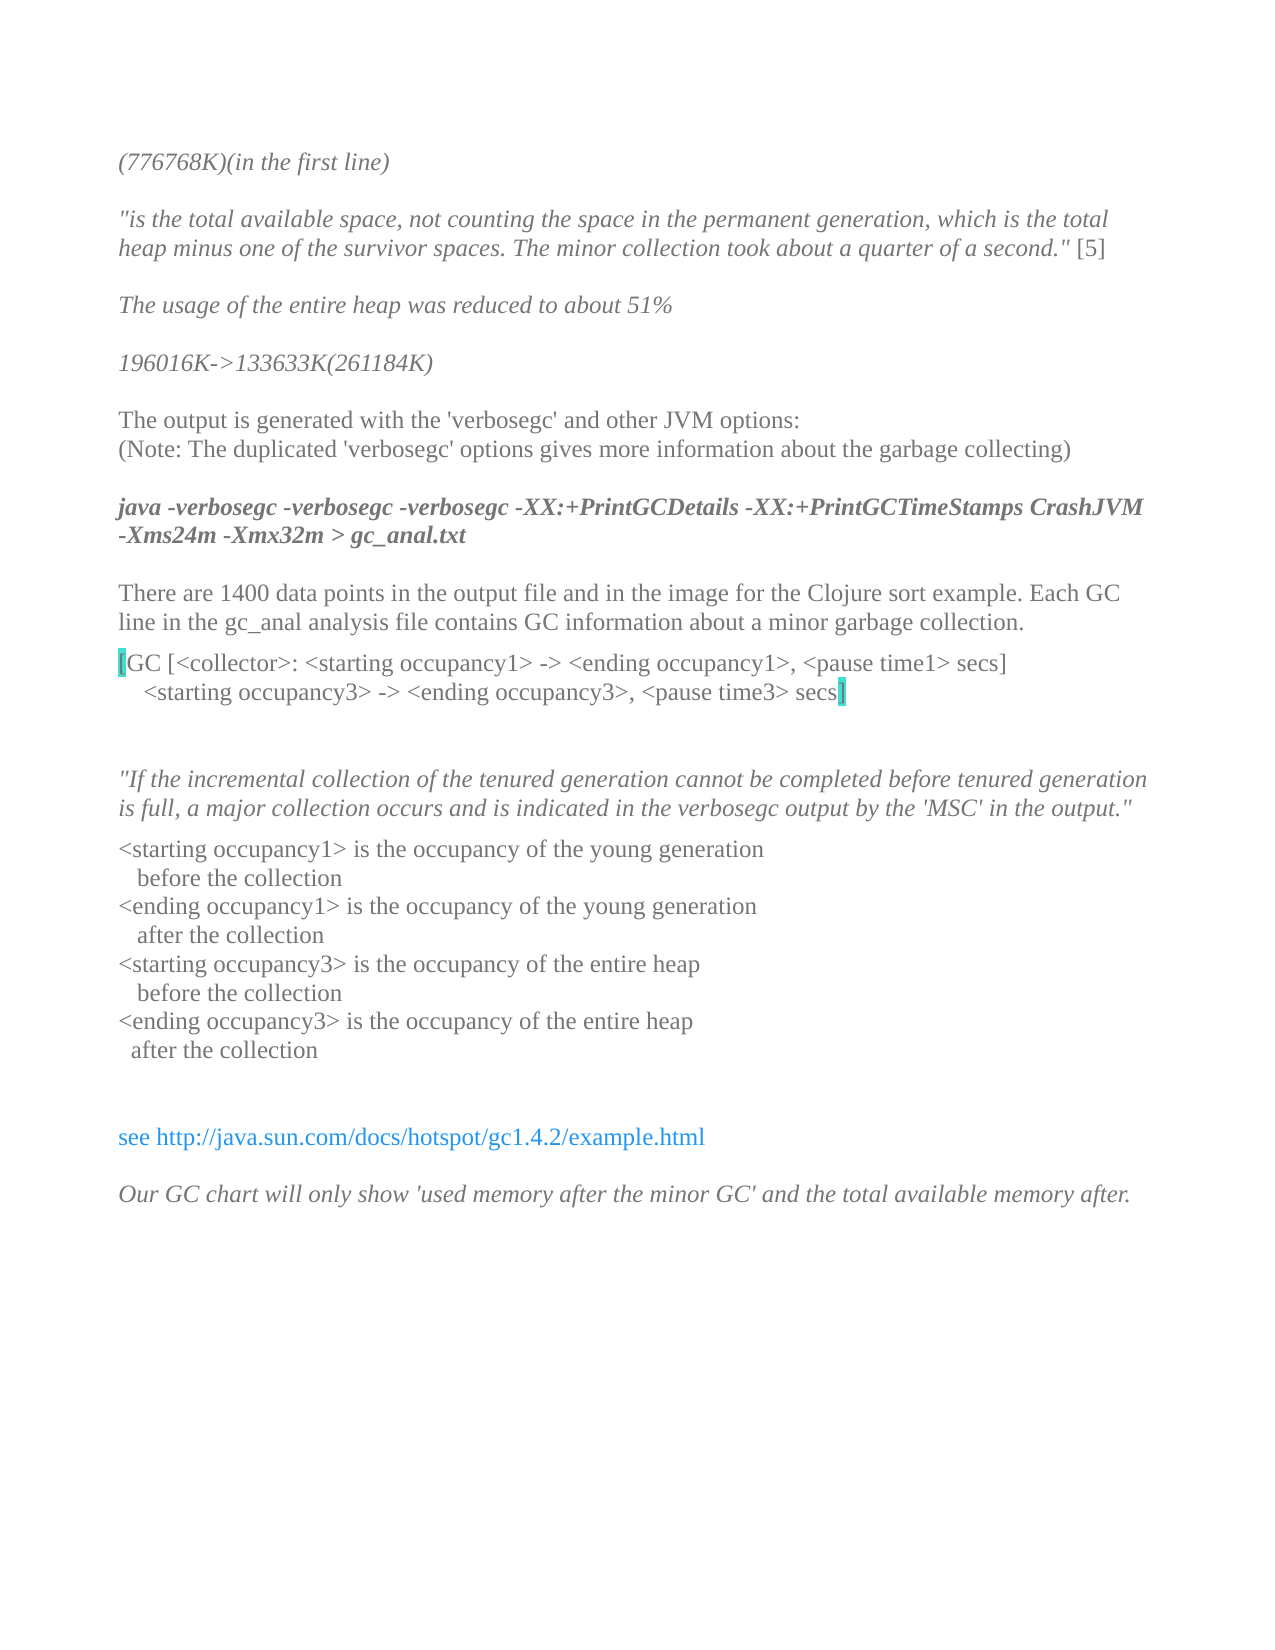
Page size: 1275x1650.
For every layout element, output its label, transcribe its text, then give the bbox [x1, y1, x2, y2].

text before the collection [118, 978, 1157, 1006]
text [GC [<collector>: <starting occupancy1> -> <ending occupancy1>, <pause time1> secs] [118, 648, 1157, 677]
text <starting occupancy3> -> <ending occupancy3>, <pause time3> secs] [118, 677, 1157, 706]
text <ending occupancy1> is the occupancy of the young generation [118, 891, 1157, 920]
text see http://java.sun.com/docs/hotspot/gc1.4.2/example.html Our GC chart will only show 'used memory after the minor GC' and the total available memory after. [118, 1093, 1157, 1237]
text <starting occupancy1> is the occupancy of the young generation [118, 834, 1157, 863]
text <starting occupancy3> is the occupancy of the entire heap [118, 949, 1157, 978]
text <ending occupancy3> is the occupancy of the entire heap [118, 1006, 1157, 1035]
text "If the incremental collection of the tenured generation cannot be completed before tenured generation is full, a major collection occurs and is indicated in the verbosegc output by the 'MSC' in the output." [118, 735, 1157, 821]
text after the collection [118, 1035, 1157, 1064]
text after the collection [118, 920, 1157, 949]
text before the collection [118, 863, 1157, 891]
text (776768K)(in the first line) "is the total available space, not counting the space in the permanent generation, which is the total heap minus one of the survivor spaces. The minor collection took about a quarter of a second." [5] The usage of the entire heap was reduced to about 51% 196016K->133633K(261184K) The output is generated with the 'verbosegc' and other JVM options: (Note: The duplicated 'verbosegc' options gives more information about the garbage collecting) java -verbosegc -verbosegc -verbosegc -XX:+PrintGCDetails -XX:+PrintGCTimeStamps CrashJVM -Xms24m -Xmx32m > gc_anal.txt There are 1400 data points in the output file and in the image for the Clojure sort example. Each GC line in the gc_anal analysis file contains GC information about a minor garbage collection. [118, 118, 1157, 636]
